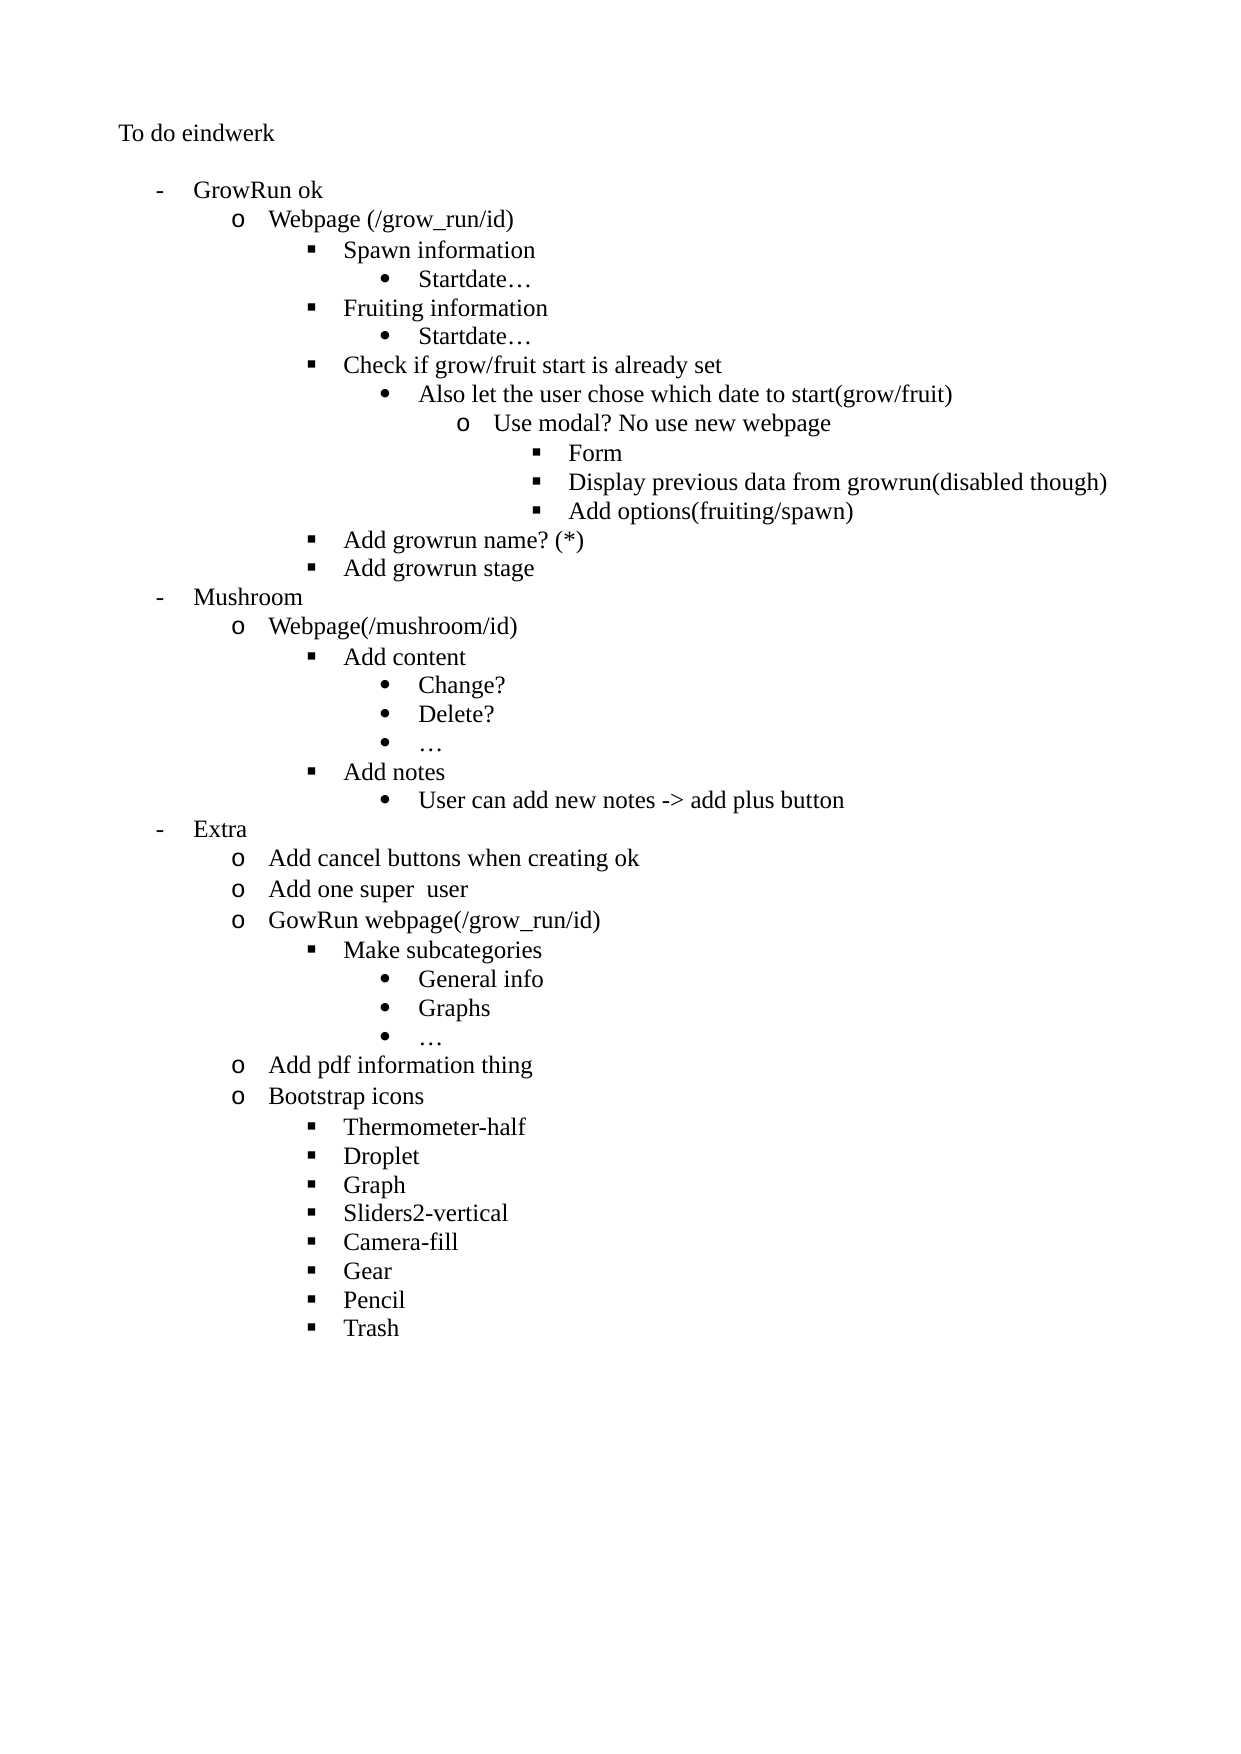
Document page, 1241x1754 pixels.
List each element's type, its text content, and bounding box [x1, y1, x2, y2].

list Also let the user chose which date to start(grow/fruit) [381, 379, 1122, 408]
list Add pdf information thing [231, 1051, 1122, 1081]
list Use modal? No use new webpage [456, 408, 1122, 438]
list Bootstrap icons [231, 1081, 1122, 1112]
list Add cancel buttons when creating ok [231, 843, 1122, 874]
list Check if grow/fruit start is already set [306, 350, 1122, 379]
list GowRun webpage(/grow_run/id) [231, 905, 1122, 936]
list Thermometer-half [306, 1112, 1122, 1141]
list Sliders2-vertical [306, 1198, 1122, 1227]
list Add growrun stage [306, 553, 1122, 582]
list Startdate… [381, 264, 1122, 293]
list Extra [156, 814, 1122, 843]
list Startdate… [381, 321, 1122, 350]
list … [381, 1022, 1122, 1051]
list Webpage(/mushroom/id) [231, 611, 1122, 642]
list Pencil [306, 1285, 1122, 1313]
list Add growrun name? (*) [306, 525, 1122, 553]
list … [381, 728, 1122, 757]
list Delete? [381, 699, 1122, 728]
list Add content [306, 642, 1122, 671]
list Make subcategories [306, 936, 1122, 964]
list Graphs [381, 993, 1122, 1022]
list Change? [381, 671, 1122, 699]
list Spawn information [306, 235, 1122, 264]
list Graph [306, 1170, 1122, 1198]
list Add notes [306, 757, 1122, 786]
list User can add new notes -> add plus button [381, 786, 1122, 814]
list Fruiting information [306, 293, 1122, 321]
list General info [381, 964, 1122, 993]
list Droplet [306, 1141, 1122, 1170]
text To do eindwerk [118, 118, 1122, 147]
list Form [531, 438, 1122, 467]
list Gear [306, 1256, 1122, 1285]
list Trash [306, 1313, 1122, 1342]
list Camera-fill [306, 1227, 1122, 1256]
list Add one super user [231, 874, 1122, 905]
list Mushroom [156, 582, 1122, 611]
list Add options(fruiting/spawn) [531, 496, 1122, 525]
list Webpage (/grow_run/id) [231, 204, 1122, 235]
list Display previous data from growrun(disabled though) [531, 467, 1122, 496]
list GrowRun ok [156, 176, 1122, 204]
